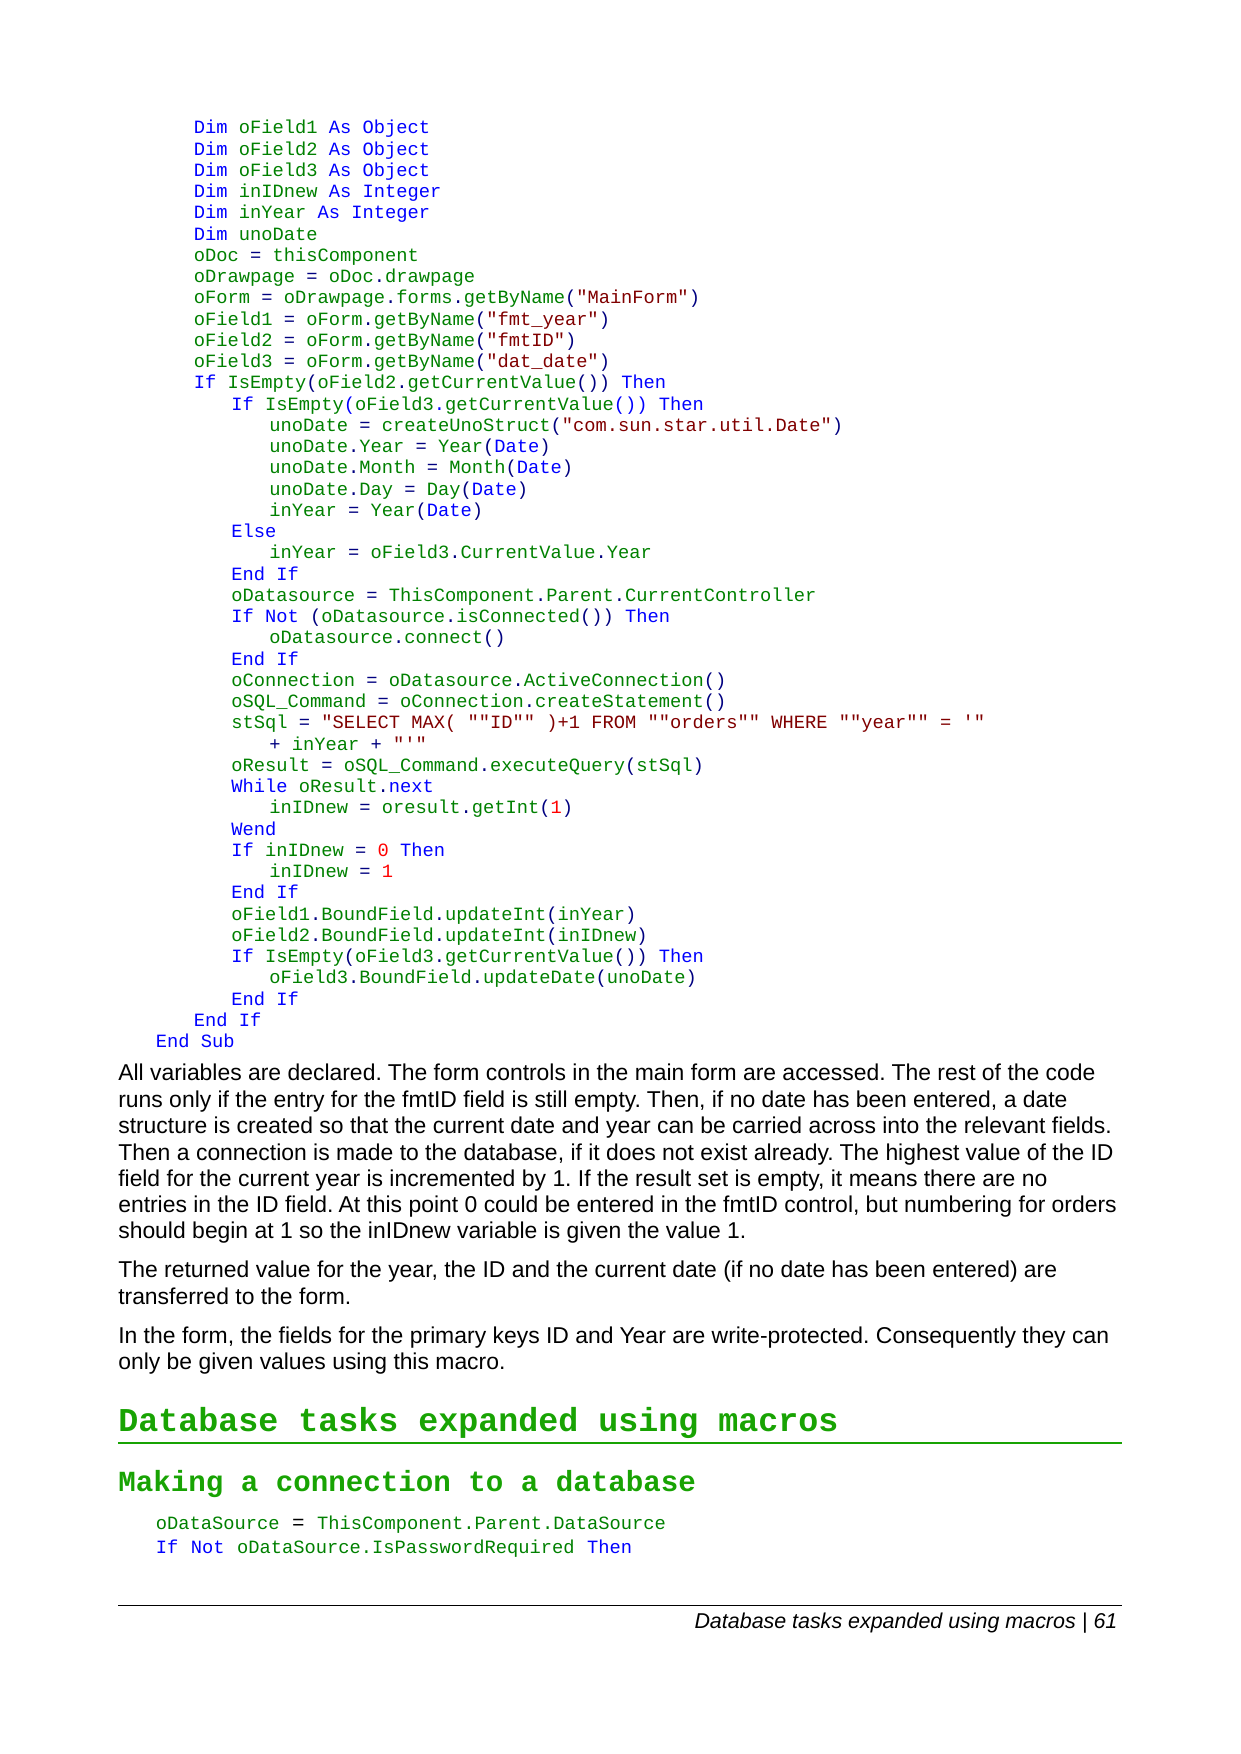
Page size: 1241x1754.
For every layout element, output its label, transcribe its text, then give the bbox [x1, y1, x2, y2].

text Dim oField1 As Object [156, 118, 1122, 139]
text All variables are declared. The form controls in the main form are accessed. The rest of the code runs only if the entry for the fmtID field is still empty. Then, if no date has been entered, a date structure is created so that the current date and year can be carried across into the relevant fields. Then a connection is made to the database, if it does not exist already. The highest value of the ID field for the current year is incremented by 1. If the result set is empty, it means there are no entries in the ID field. At this point 0 could be entered in the fmtID control, but numbering for orders should begin at 1 so the inIDnew variable is given the value 1. [118, 1059, 1122, 1244]
subtitle Database tasks expanded using macros [118, 1404, 1122, 1442]
text oDrawpage = oDoc.drawpage [156, 267, 1122, 288]
text End If [156, 1011, 1122, 1032]
text oConnection = oDatasource.ActiveConnection() [156, 671, 1122, 692]
text Dim inIDnew As Integer [156, 182, 1122, 203]
text Else [156, 522, 1122, 543]
subtitle Making a connection to a database [118, 1467, 1122, 1500]
text If Not oDataSource.IsPasswordRequired Then [156, 1536, 1122, 1559]
text End If [156, 564, 1122, 586]
text unoDate = createUnoStruct("com.sun.star.util.Date") [156, 416, 1122, 437]
text oField2 = oForm.getByName("fmtID") [156, 331, 1122, 352]
text Dim oField3 As Object [156, 161, 1122, 182]
text If inIDnew = 0 Then [156, 841, 1122, 862]
text Dim inYear As Integer [156, 203, 1122, 224]
text While oResult.next [156, 777, 1122, 798]
text oSQL_Command = oConnection.createStatement() [156, 692, 1122, 713]
text Dim unoDate [156, 224, 1122, 246]
text End If [156, 989, 1122, 1011]
text unoDate.Day = Day(Date) [156, 479, 1122, 501]
text End If [156, 649, 1122, 671]
text oDatasource.connect() [156, 628, 1122, 649]
text oField3 = oForm.getByName("dat_date") [156, 352, 1122, 373]
text oDoc = thisComponent [156, 246, 1122, 267]
text If IsEmpty(oField3.getCurrentValue()) Then [156, 947, 1122, 968]
text unoDate.Month = Month(Date) [156, 458, 1122, 479]
text Wend [156, 819, 1122, 841]
text stSql = "SELECT MAX( ""ID"" )+1 FROM ""orders"" WHERE ""year"" = '" [156, 713, 1122, 734]
text Dim oField2 As Object [156, 139, 1122, 161]
text oForm = oDrawpage.forms.getByName("MainForm") [156, 288, 1122, 309]
text oField1 = oForm.getByName("fmt_year") [156, 309, 1122, 331]
text If IsEmpty(oField2.getCurrentValue()) Then [156, 373, 1122, 394]
text inYear = oField3.CurrentValue.Year [156, 543, 1122, 564]
text unoDate.Year = Year(Date) [156, 437, 1122, 458]
text If Not (oDatasource.isConnected()) Then [156, 607, 1122, 628]
text oDatasource = ThisComponent.Parent.CurrentController [156, 586, 1122, 607]
text The returned value for the year, the ID and the current date (if no date has been entered) are transferred to the form. [118, 1256, 1122, 1309]
text inYear = Year(Date) [156, 501, 1122, 522]
text oDataSource = ThisComponent.Parent.DataSource [156, 1512, 1122, 1536]
text oField1.BoundField.updateInt(inYear) [156, 904, 1122, 926]
text inIDnew = oresult.getInt(1) [156, 798, 1122, 819]
text End If [156, 883, 1122, 904]
text End Sub [156, 1032, 1122, 1053]
text In the form, the fields for the primary keys ID and Year are write-protected. Consequently they can only be given values using this macro. [118, 1322, 1122, 1374]
text oField2.BoundField.updateInt(inIDnew) [156, 926, 1122, 947]
text If IsEmpty(oField3.getCurrentValue()) Then [156, 394, 1122, 416]
text oResult = oSQL_Command.executeQuery(stSql) [156, 756, 1122, 777]
text inIDnew = 1 [156, 862, 1122, 883]
text oField3.BoundField.updateDate(unoDate) [156, 968, 1122, 989]
text + inYear + "'" [156, 734, 1122, 756]
